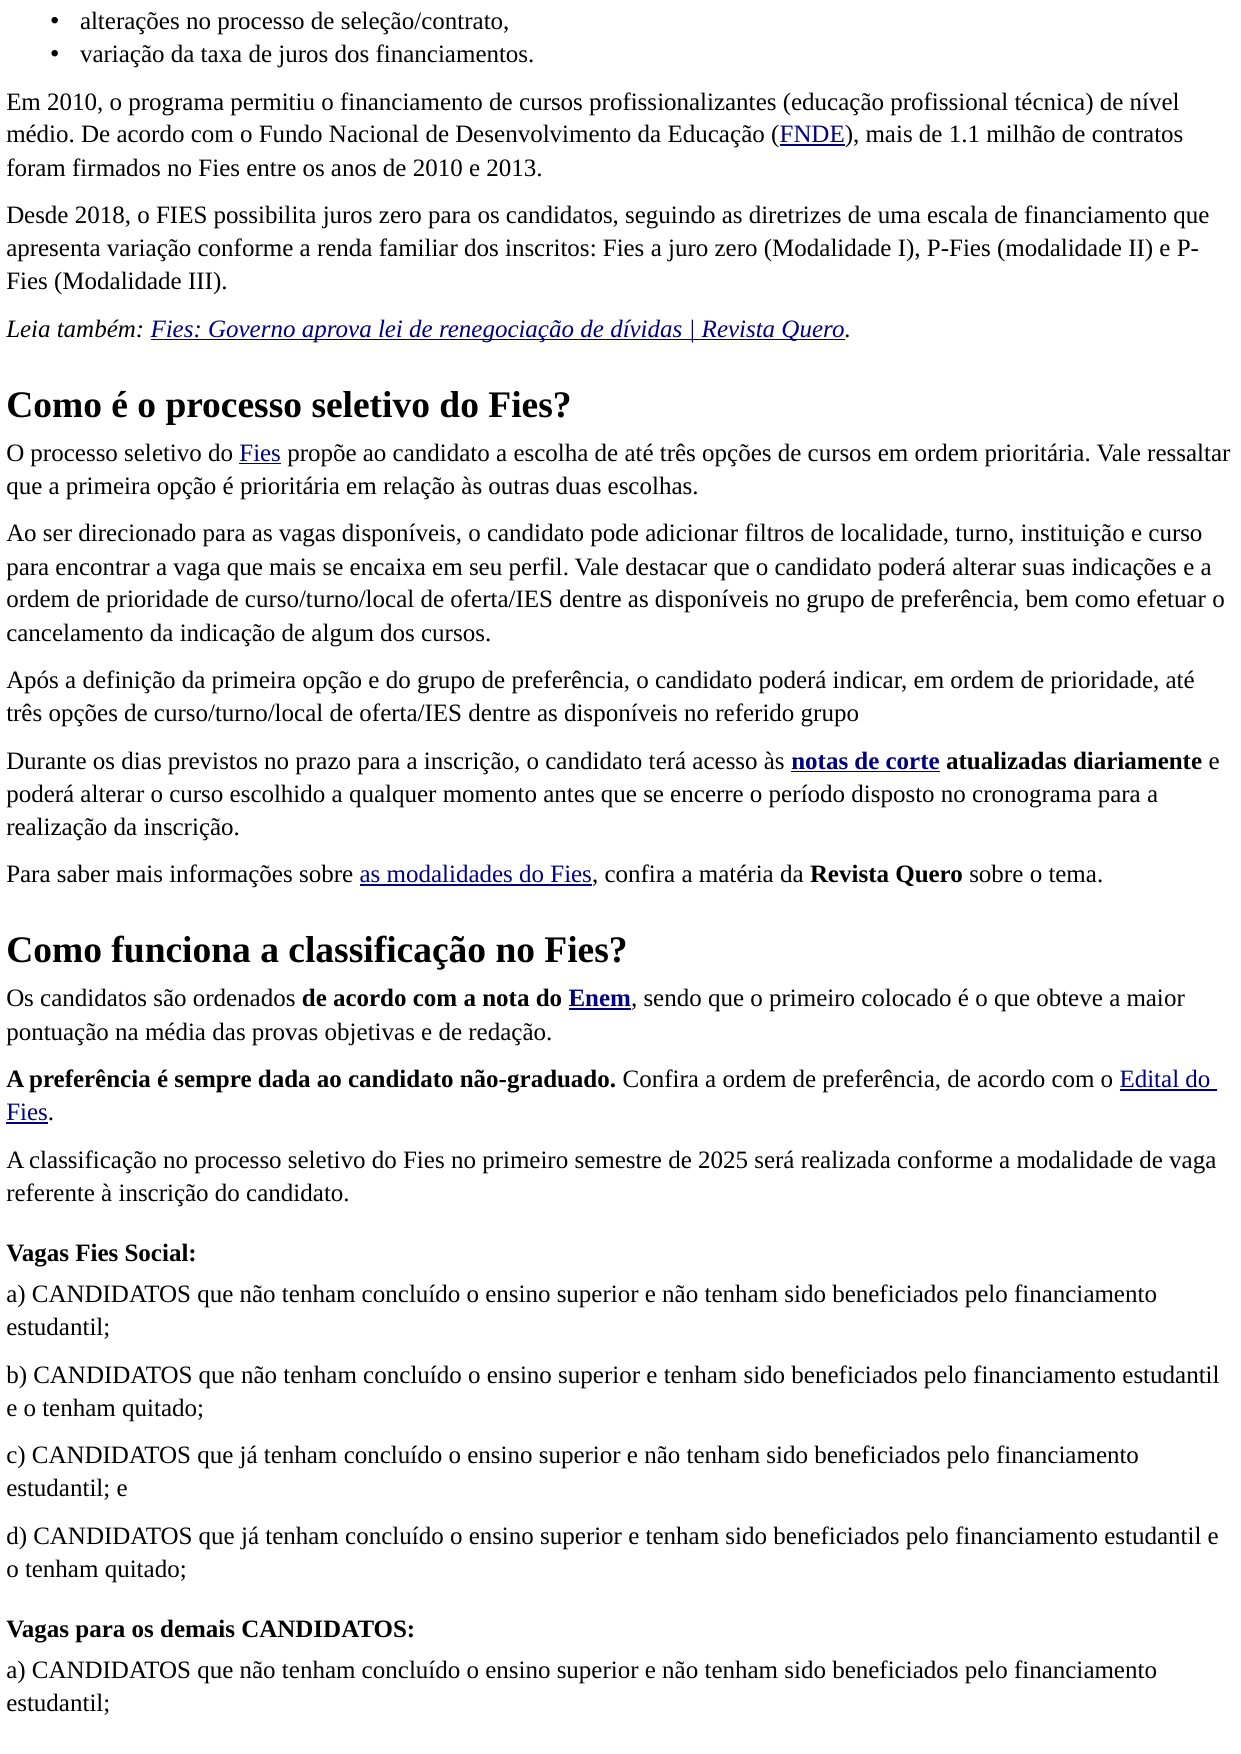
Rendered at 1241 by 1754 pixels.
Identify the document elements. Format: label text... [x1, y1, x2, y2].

text b) CANDIDATOS que não tenham concluído o ensino superior e tenham sido beneficiados pelo financiamento estudantil e o tenham quitado; [6, 1360, 1234, 1422]
text d) CANDIDATOS que já tenham concluído o ensino superior e tenham sido beneficiados pelo financiamento estudantil e o tenham quitado; [6, 1521, 1234, 1583]
text A classificação no processo seletivo do Fies no primeiro semestre de 2025 será realizada conforme a modalidade de vaga referente à inscrição do candidato. [6, 1145, 1234, 1207]
text c) CANDIDATOS que já tenham concluído o ensino superior e não tenham sido beneficiados pelo financiamento estudantil; e [6, 1440, 1234, 1502]
subtitle Vagas Fies Social: [6, 1238, 1234, 1267]
subtitle Como funciona a classificação no Fies? [6, 928, 1234, 971]
text Em 2010, o programa permitiu o financiamento de cursos profissionalizantes (educação profissional técnica) de nível médio. De acordo com o Fundo Nacional de Desenvolvimento da Educação (FNDE), mais de 1.1 milhão de contratos foram firmados no Fies entre os anos de 2010 e 2013. [6, 87, 1234, 181]
text Ao ser direcionado para as vagas disponíveis, o candidato pode adicionar filtros de localidade, turno, instituição e curso para encontrar a vaga que mais se encaixa em seu perfil. Vale destacar que o candidato poderá alterar suas indicações e a ordem de prioridade de curso/turno/local de oferta/IES dentre as disponíveis no grupo de preferência, bem como efetuar o cancelamento da indicação de algum dos cursos. [6, 518, 1234, 646]
subtitle Como é o processo seletivo do Fies? [6, 382, 1234, 425]
text Para saber mais informações sobre as modalidades do Fies, confira a matéria da Revista Quero sobre o tema. [6, 859, 1234, 888]
text Os candidatos são ordenados de acordo com a nota do Enem, sendo que o primeiro colocado é o que obteve a maior pontuação na média das provas objetivas e de redação. [6, 983, 1234, 1045]
text O processo seletivo do Fies propõe ao candidato a escolha de até três opções de cursos em ordem prioritária. Vale ressaltar que a primeira opção é prioritária em relação às outras duas escolhas. [6, 438, 1234, 500]
text Após a definição da primeira opção e do grupo de preferência, o candidato poderá indicar, em ordem de prioridade, até três opções de curso/turno/local de oferta/IES dentre as disponíveis no referido grupo [6, 665, 1234, 727]
text Desde 2018, o FIES possibilita juros zero para os candidatos, seguindo as diretrizes de uma escala de financiamento que apresenta variação conforme a renda familiar dos inscritos: Fies a juro zero (Modalidade I), P-Fies (modalidade II) e P-Fies (Modalidade III). [6, 200, 1234, 295]
text A preferência é sempre dada ao candidato não-graduado. Confira a ordem de preferência, de acordo com o Edital do Fies. [6, 1064, 1234, 1126]
text Durante os dias previstos no prazo para a inscrição, o candidato terá acesso às notas de corte atualizadas diariamente e poderá alterar o curso escolhido a qualquer momento antes que se encerre o período disposto no cronograma para a realização da inscrição. [6, 746, 1234, 841]
list alterações no processo de seleção/contrato, [50, 6, 1234, 35]
text a) CANDIDATOS que não tenham concluído o ensino superior e não tenham sido beneficiados pelo financiamento estudantil; [6, 1279, 1234, 1341]
list variação da taxa de juros dos financiamentos. [50, 39, 1234, 68]
text a) CANDIDATOS que não tenham concluído o ensino superior e não tenham sido beneficiados pelo financiamento estudantil; [6, 1655, 1234, 1717]
text Leia também: Fies: Governo aprova lei de renegociação de dívidas | Revista Quero. [6, 314, 1234, 343]
subtitle Vagas para os demais CANDIDATOS: [6, 1614, 1234, 1643]
